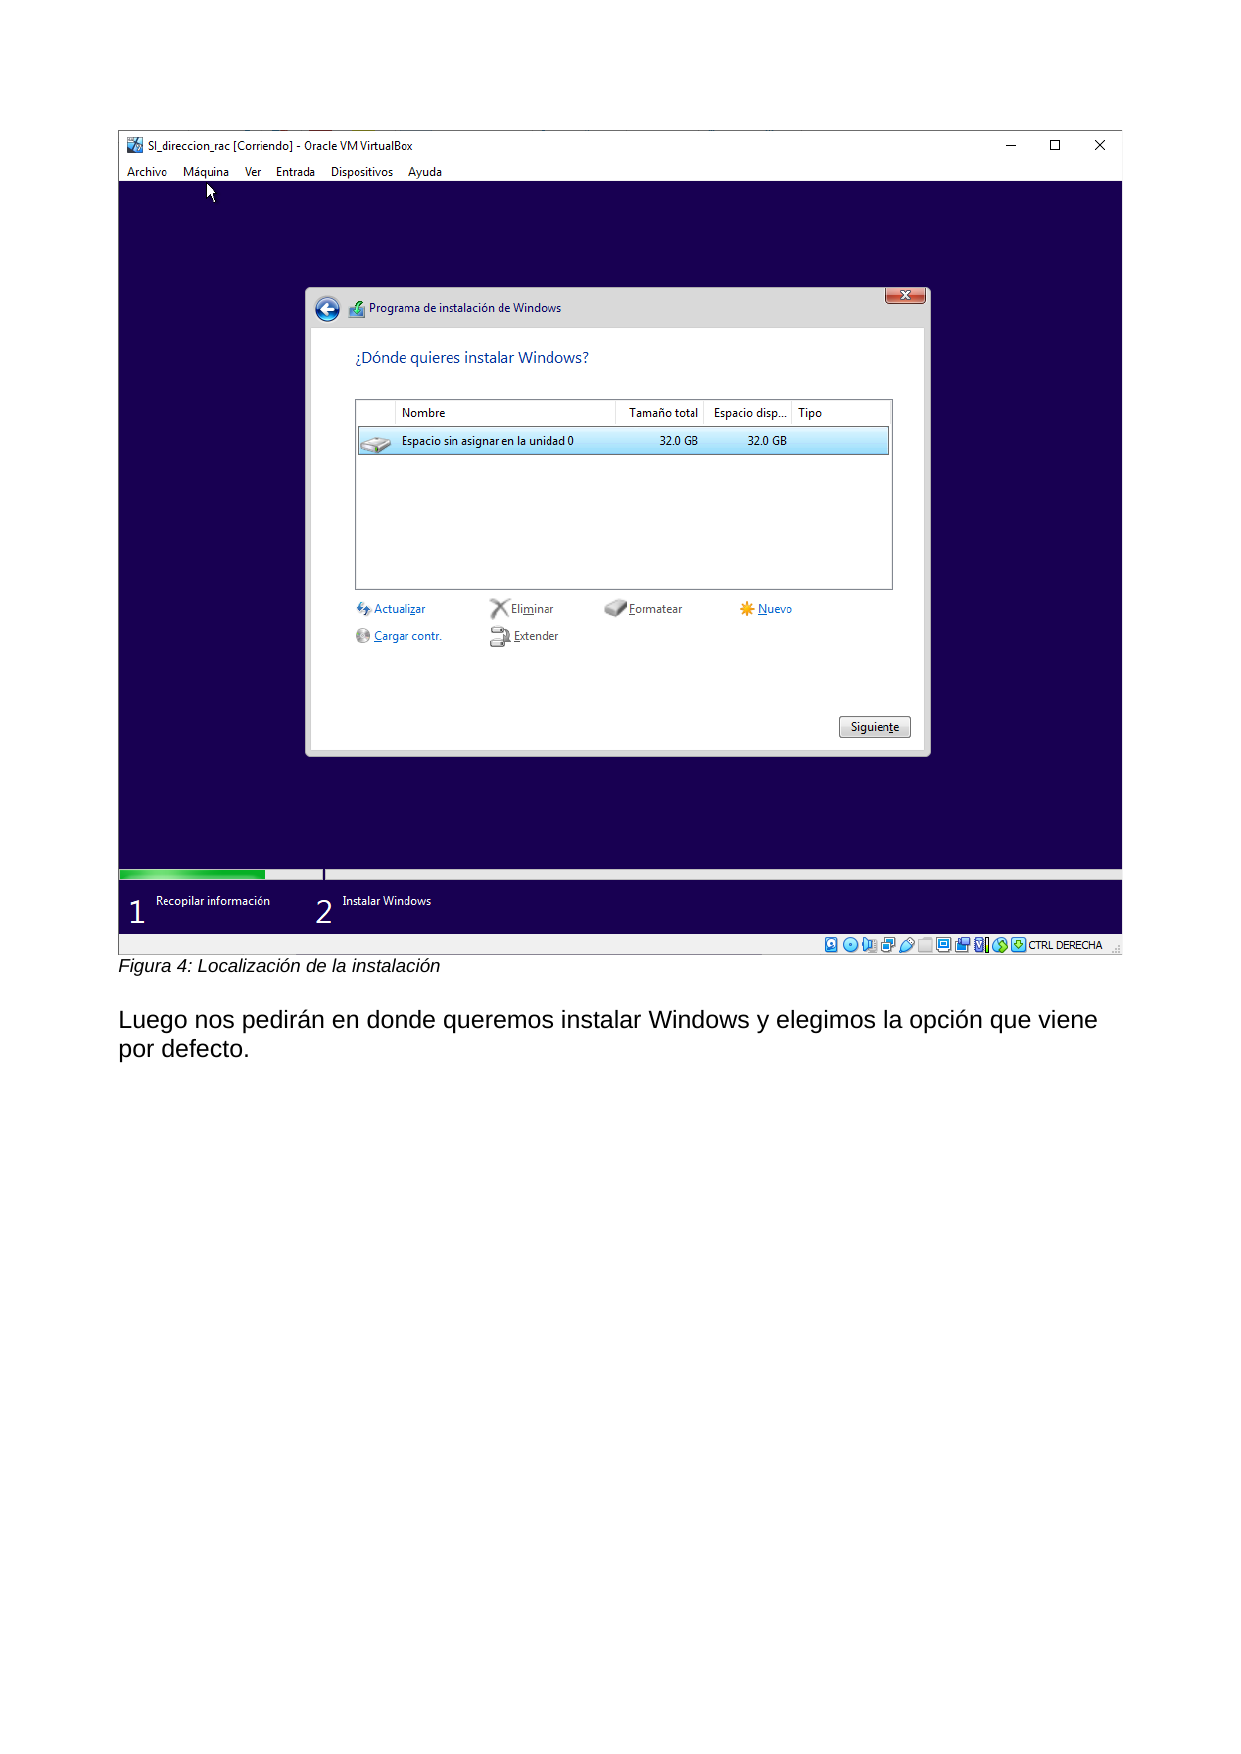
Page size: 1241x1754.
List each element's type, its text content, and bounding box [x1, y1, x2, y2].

text Luego nos pedirán en donde queremos instalar Windows y elegimos la opción que viene por defecto. [118, 1005, 1122, 1062]
text Figura 4: Localización de la instalación [118, 955, 1122, 976]
picture [118, 130, 1123, 955]
